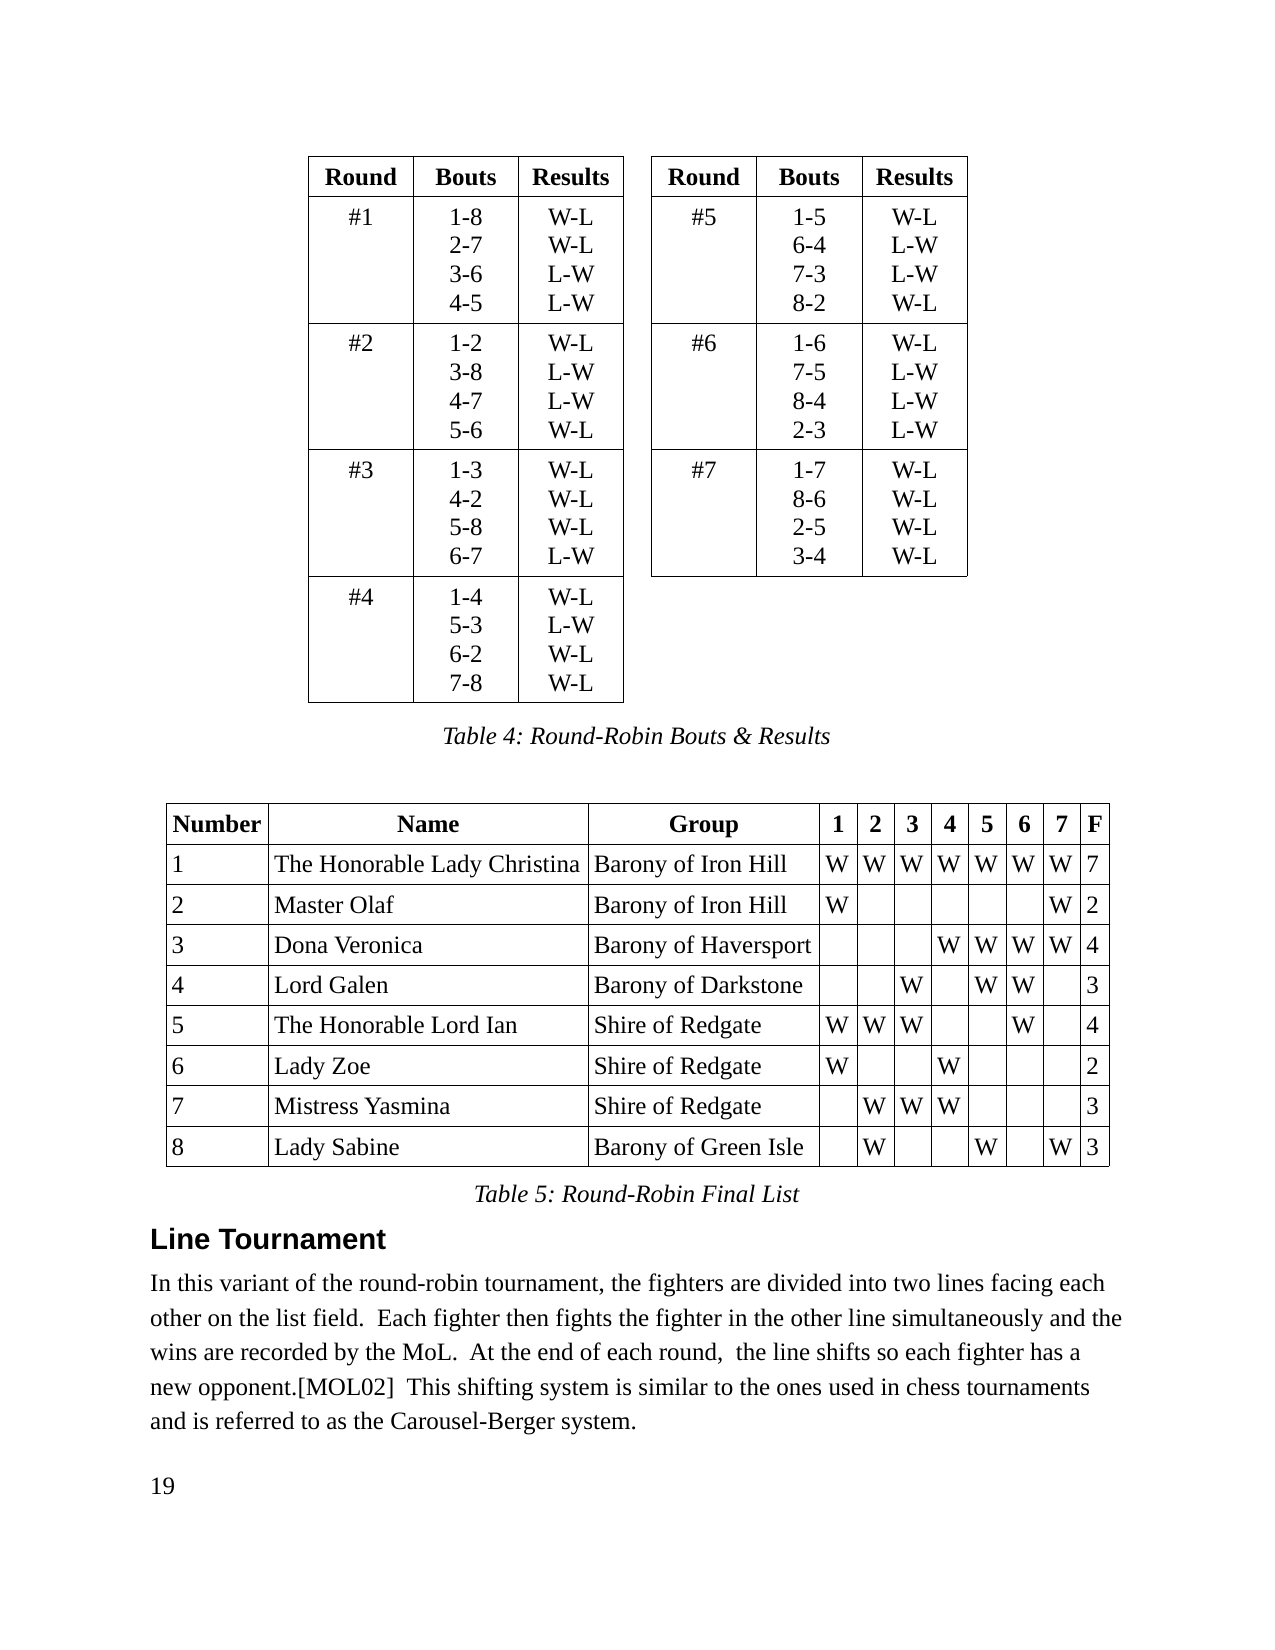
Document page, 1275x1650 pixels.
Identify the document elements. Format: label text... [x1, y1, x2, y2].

table_cell W [858, 1127, 894, 1166]
table_cell Dona Veronica [269, 925, 588, 964]
table_cell W-L L-W L-W L-W [863, 324, 967, 449]
table_cell #7 [652, 450, 756, 576]
table_cell 3 [167, 925, 268, 964]
table_cell 1-3 4-2 5-8 6-7 [414, 450, 518, 576]
table_cell W [858, 1086, 894, 1126]
table_header Results [519, 157, 623, 196]
table_header 3 [895, 804, 931, 843]
table_cell #2 [309, 324, 413, 449]
table_header 5 [969, 804, 1006, 843]
table_cell Mistress Yasmina [269, 1086, 588, 1126]
table_cell #4 [309, 577, 413, 702]
table_cell 1-5 6-4 7-3 8-2 [757, 197, 862, 323]
table_cell #3 [309, 450, 413, 576]
table_header 7 [1044, 804, 1080, 843]
table_cell W-L L-W L-W W-L [519, 324, 623, 449]
table_cell 3 [1081, 1086, 1109, 1126]
table_cell Shire of Redgate [589, 1046, 819, 1085]
table_cell [932, 966, 968, 1005]
table_cell [820, 1086, 857, 1126]
table_cell W-L L-W L-W W-L [863, 197, 967, 323]
table_cell [932, 1127, 968, 1166]
table_cell 1-4 5-3 6-2 7-8 [414, 577, 518, 702]
table_cell W [1007, 966, 1043, 1005]
table_cell #5 [652, 197, 756, 323]
table_cell W [1044, 925, 1080, 964]
table_cell 2 [1081, 1046, 1109, 1085]
table_cell 1-6 7-5 8-4 2-3 [757, 324, 862, 449]
table_cell Lord Galen [269, 966, 588, 1005]
text Table 5: Round-Robin Final List [150, 1179, 1125, 1207]
table_cell [895, 1127, 931, 1166]
table_cell [858, 885, 894, 924]
text Table 4: Round-Robin Bouts & Results [150, 721, 1125, 749]
table_cell 8 [167, 1127, 268, 1166]
table_cell [1044, 966, 1080, 1005]
table_header 6 [1007, 804, 1043, 843]
table_cell Lady Sabine [269, 1127, 588, 1166]
table_cell [1044, 1006, 1080, 1045]
table_cell [1007, 1046, 1043, 1085]
table_cell #6 [652, 324, 756, 449]
table_cell [932, 1006, 968, 1045]
table_cell [820, 966, 857, 1005]
table_cell 3 [1081, 966, 1109, 1005]
table_cell W [969, 925, 1006, 964]
table_header 1 [820, 804, 857, 843]
table_cell W [969, 966, 1006, 1005]
table_cell Barony of Iron Hill [589, 845, 819, 884]
table_cell 6 [167, 1046, 268, 1085]
subtitle Line Tournament [150, 1222, 1125, 1256]
table_header [645, 150, 973, 708]
table_cell 4 [167, 966, 268, 1005]
table_cell 2 [1081, 885, 1109, 924]
table_cell [895, 925, 931, 964]
table_cell W [858, 1006, 894, 1045]
table_header Group [589, 804, 819, 843]
table_cell [932, 885, 968, 924]
table_cell The Honorable Lady Christina [269, 845, 588, 884]
table_cell W [895, 966, 931, 1005]
table_cell [858, 925, 894, 964]
table_header Bouts [414, 157, 518, 196]
table_cell W-L L-W W-L W-L [519, 577, 623, 702]
table_header 2 [858, 804, 894, 843]
table_cell [969, 1006, 1006, 1045]
table_cell W [1044, 885, 1080, 924]
table_cell [1007, 1127, 1043, 1166]
table_cell W-L W-L W-L W-L [863, 450, 967, 576]
table_cell 1-2 3-8 4-7 5-6 [414, 324, 518, 449]
table_cell 1-7 8-6 2-5 3-4 [757, 450, 862, 576]
table_cell #1 [309, 197, 413, 323]
table_cell 5 [167, 1006, 268, 1045]
table_cell [895, 1046, 931, 1085]
table_cell [1007, 885, 1043, 924]
table_header Round [309, 157, 413, 196]
table_header [629, 150, 645, 708]
table_cell 4 [1081, 1006, 1109, 1045]
table_cell W [969, 1127, 1006, 1166]
table_cell W [820, 1046, 857, 1085]
table_cell 1 [167, 845, 268, 884]
table_cell [1044, 1086, 1080, 1126]
table_cell [895, 885, 931, 924]
table_cell W-L W-L L-W L-W [519, 197, 623, 323]
table_cell W [1044, 845, 1080, 884]
table_cell W [1007, 925, 1043, 964]
table_cell W [895, 1086, 931, 1126]
table_cell [1007, 1086, 1043, 1126]
table_header F [1081, 804, 1109, 843]
table_cell [969, 885, 1006, 924]
table_cell W [969, 845, 1006, 884]
table_cell W [932, 845, 968, 884]
table_cell 7 [167, 1086, 268, 1126]
table_cell Shire of Redgate [589, 1006, 819, 1045]
table_cell W [895, 1006, 931, 1045]
table_cell W [932, 1046, 968, 1085]
text In this variant of the round-robin tournament, the fighters are divided into two lines facing each other on the list field. Each fighter then fights the fighter in the other line simultaneously and the wins are recorded by the MoL. At the end of each round, the line shifts so each fighter has a new opponent.[MOL02] This shifting system is similar to the ones used in chess tournaments and is referred to as the Carousel-Berger system. [150, 1268, 1125, 1435]
table_cell Master Olaf [269, 885, 588, 924]
table_header Name [269, 804, 588, 843]
table_header 4 [932, 804, 968, 843]
table_cell The Honorable Lord Ian [269, 1006, 588, 1045]
table_cell W [932, 925, 968, 964]
table_cell W [1044, 1127, 1080, 1166]
table_header [302, 150, 629, 708]
table_cell W [820, 845, 857, 884]
table_cell [858, 966, 894, 1005]
table_cell [820, 1127, 857, 1166]
table_cell W [895, 845, 931, 884]
table_cell W [858, 845, 894, 884]
table_cell Barony of Iron Hill [589, 885, 819, 924]
table_cell [969, 1086, 1006, 1126]
table_cell Barony of Green Isle [589, 1127, 819, 1166]
table_header Bouts [757, 157, 862, 196]
table_cell W-L W-L W-L L-W [519, 450, 623, 576]
table_cell W [820, 885, 857, 924]
table_cell [820, 925, 857, 964]
table_cell Barony of Darkstone [589, 966, 819, 1005]
table_cell 7 [1081, 845, 1109, 884]
table_cell W [820, 1006, 857, 1045]
table_cell 1-8 2-7 3-6 4-5 [414, 197, 518, 323]
table_cell [969, 1046, 1006, 1085]
table_cell 3 [1081, 1127, 1109, 1166]
table_cell W [932, 1086, 968, 1126]
table_cell Shire of Redgate [589, 1086, 819, 1126]
table_cell 4 [1081, 925, 1109, 964]
table_cell 2 [167, 885, 268, 924]
table_cell Barony of Haversport [589, 925, 819, 964]
table_header Number [167, 804, 268, 843]
table_cell [1044, 1046, 1080, 1085]
table_cell [858, 1046, 894, 1085]
table_cell W [1007, 1006, 1043, 1045]
table_cell Lady Zoe [269, 1046, 588, 1085]
table_header Round [652, 157, 756, 196]
table_cell W [1007, 845, 1043, 884]
table_header Results [863, 157, 967, 196]
